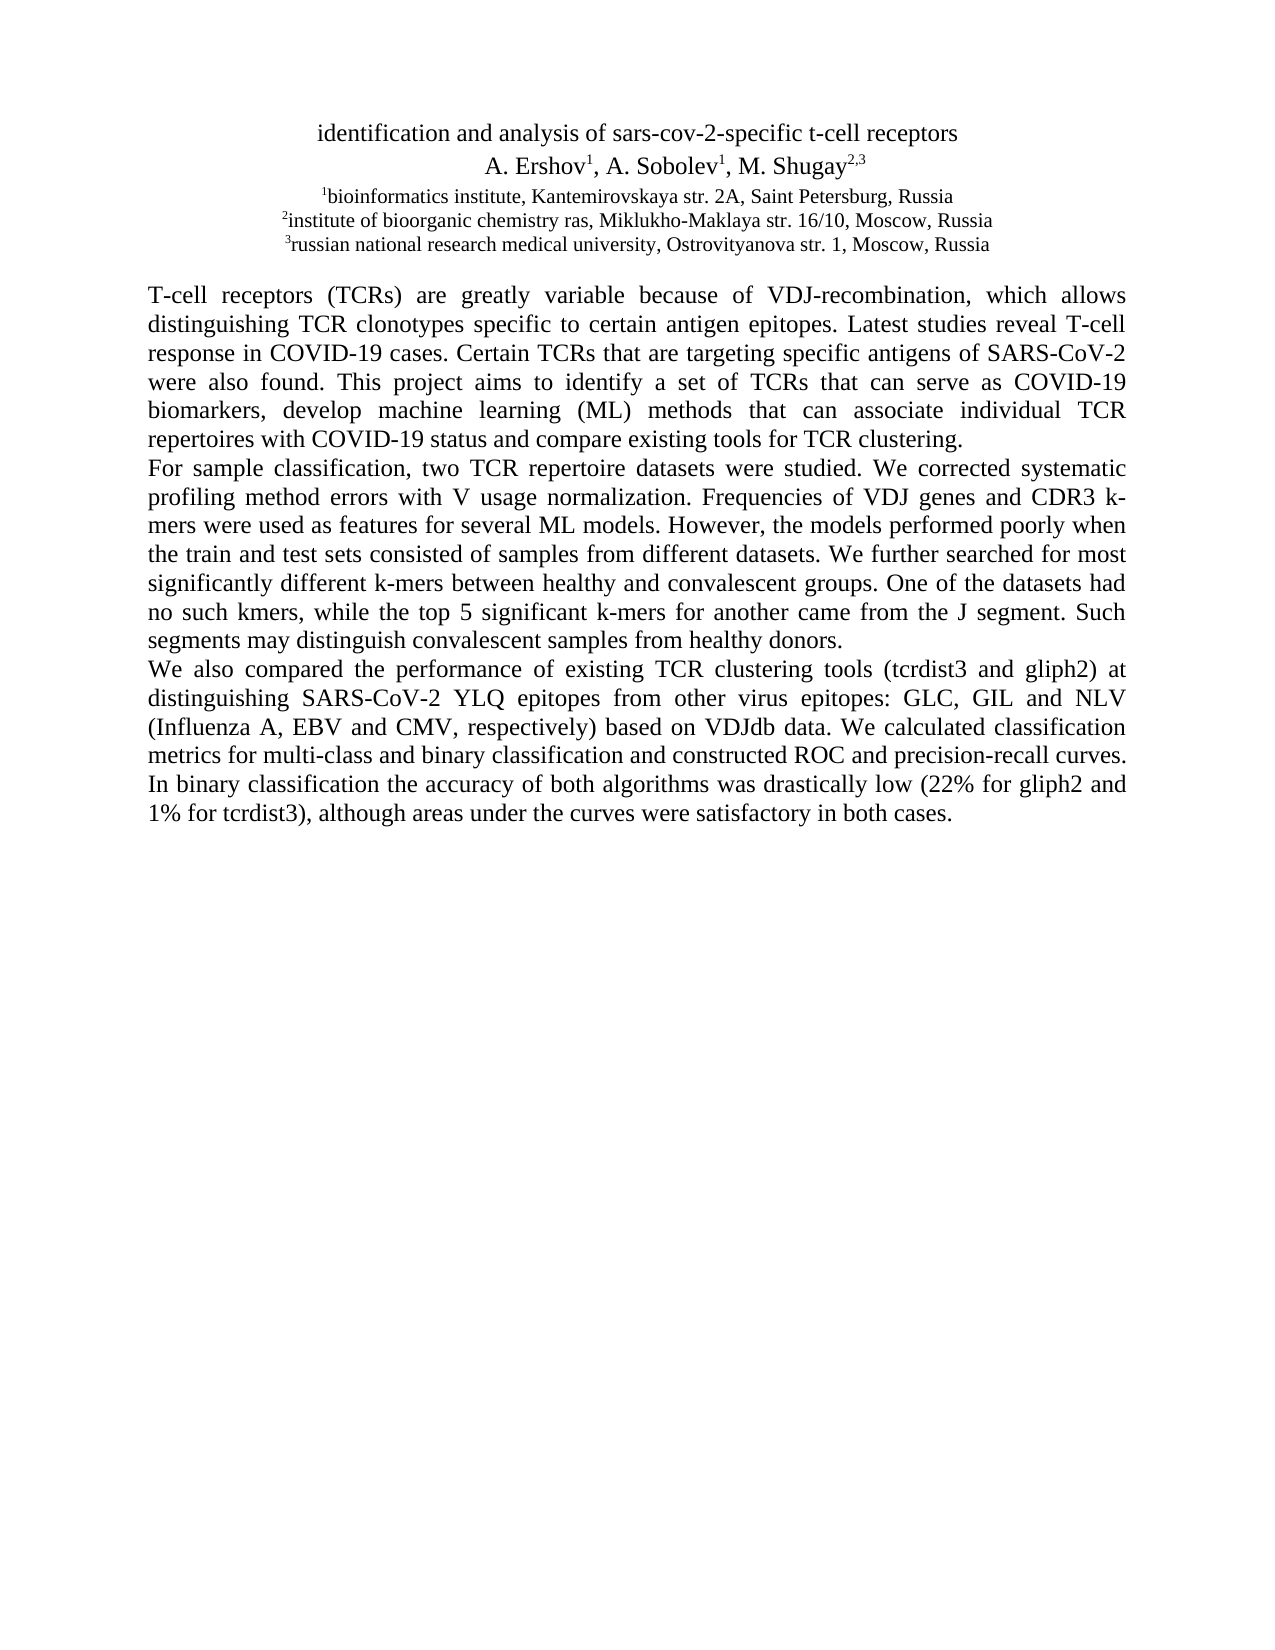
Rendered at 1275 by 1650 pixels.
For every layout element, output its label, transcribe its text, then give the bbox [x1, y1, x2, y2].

text For sample classification, two TCR repertoire datasets were studied. We corrected systematic profiling method errors with V usage normalization. Frequencies of VDJ genes and CDR3 k-mers were used as features for several ML models. However, the models performed poorly when the train and test sets consisted of samples from different datasets. We further searched for most significantly different k-mers between healthy and convalescent groups. One of the datasets had no such kmers, while the top 5 significant k-mers for another came from the J segment. Such segments may distinguish convalescent samples from healthy donors. [148, 453, 1127, 654]
text We also compared the performance of existing TCR clustering tools (tcrdist3 and gliph2) at distinguishing SARS-CoV-2 YLQ epitopes from other virus epitopes: GLC, GIL and NLV (Influenza A, EBV and CMV, respectively) based on VDJdb data. We calculated classification metrics for multi-class and binary classification and constructed ROC and precision-recall curves. In binary classification the accuracy of both algorithms was drastically low (22% for gliph2 and 1% for tcrdist3), although areas under the curves were satisfactory in both cases. [148, 654, 1127, 827]
text A. Ershov1, A. Sobolev1, M. Shugay2,3 [223, 151, 1127, 180]
text T-cell receptors (TCRs) are greatly variable because of VDJ-recombination, which allows distinguishing TCR clonotypes specific to certain antigen epitopes. Latest studies reveal T-cell response in COVID-19 cases. Сertain TCRs that are targeting specific antigens of SARS-CoV-2 were also found. This project aims to identify a set of TCRs that can serve as COVID-19 biomarkers, develop machine learning (ML) methods that can associate individual TCR repertoires with COVID-19 status and compare existing tools for TCR clustering. [148, 280, 1127, 453]
text 1bioinformatics institute, Kantemirovskaya str. 2A, Saint Petersburg, Russia [148, 184, 1127, 208]
text 3russian national research medical university, Ostrovityanova str. 1, Moscow, Russia [148, 232, 1127, 256]
text 2institute of bioorganic chemistry ras, Miklukho-Maklaya str. 16/10, Moscow, Russia [148, 208, 1127, 232]
text identification and analysis of sars-cov-2-specific t-cell receptors [148, 118, 1127, 147]
